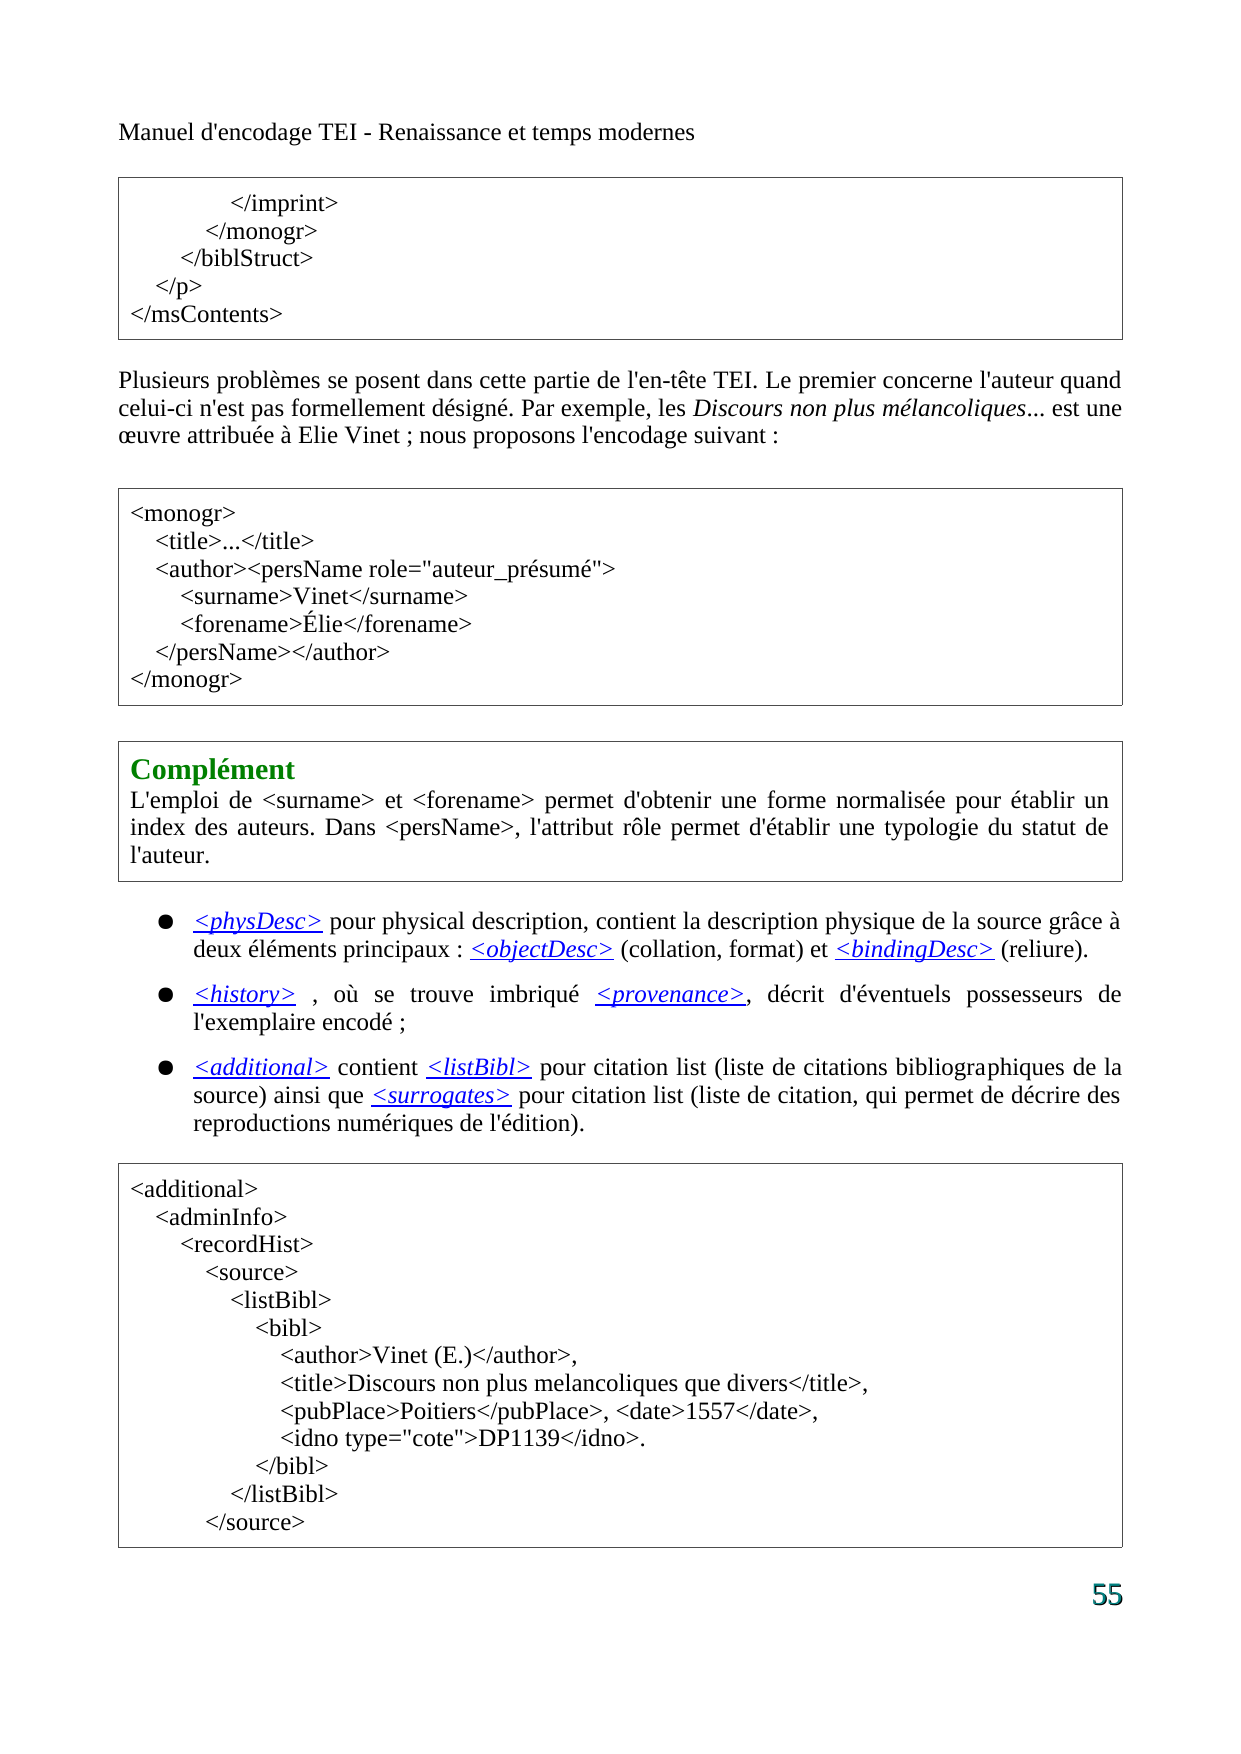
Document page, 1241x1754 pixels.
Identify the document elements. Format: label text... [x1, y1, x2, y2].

list <historyhistory> , où se trouve imbriqué <provenance>, décrit d'éventuels possesseurs de l'exemplaire encodé ; [156, 980, 1122, 1036]
table_header <additionaladditional> <adminInfoadminInfo> <recordHistrecordHist> <sourcesource> <listBibllistBibl> <biblbibl> <authorauthor>Vinet (E.)</author>, <titletitle>Discours non plus melancoliques que divers</title>, <pubPlacepubPlace>Poitiers</pubPlace>, <datedate>1557</date>, <idnoidno type@type="cote">DP1139</idno>. </bibl> </listBibl> </source> </recordHist> </adminInfo> <surrogatessurrogates> <bibl> <refref target@target="http://gallica.bnf.fr/ark:/12148/bpt6k71448r"/> </bibl> </surrogates> [119, 1164, 1122, 1547]
table_header Complément L'emploi de <surname> et <forename> permet d'obtenir une forme normalisée pour établir un index des auteurs. Dans <persName>, l'attribut rôle permet d'établir une typologie du statut de l'auteur. [119, 742, 1122, 881]
table_header <monogr> <title>...</title> <author><persNamepersName role@role="auteur_présumé"> <surnamesurName>Vinet</surname> <forenameforeName>Élie</forename> </persName></author> </monogr> [119, 489, 1122, 705]
list <additional> contient <listBibl> pour citation list (liste de citations bibliogra­phiques de la source) ainsi que <surrogates> pour citation list (liste de citation, qui permet de décrire des reproductions numériques de l'édition). [156, 1053, 1122, 1137]
table_header <msContentsmsContents> <p> <biblStructbiblStruct> <monogrmonogr> <titletitle>...</title> <authorauthor>...</author> <imprintimprint> <publisherpublisher>...</publisher> <datedate>...</date> </imprint> </monogr> </biblStruct> </p> </msContents> [119, 178, 1122, 339]
list <physDescphysDesc> pour physical description, contient la description physique de la source grâce à deux éléments principaux : <objectDesc> (collation, format) et <bindingDesc> (reliure). [156, 907, 1122, 963]
text Plusieurs problèmes se posent dans cette partie de l'en-tête TEI. Le premier concerne l'auteur quand celui-ci n'est pas formellement désigné. Par exemple, les Discours non plus mélancoliques... est une œuvre attribuée à Elie Vinet ; nous proposons l'encodage suivant : [118, 366, 1122, 449]
